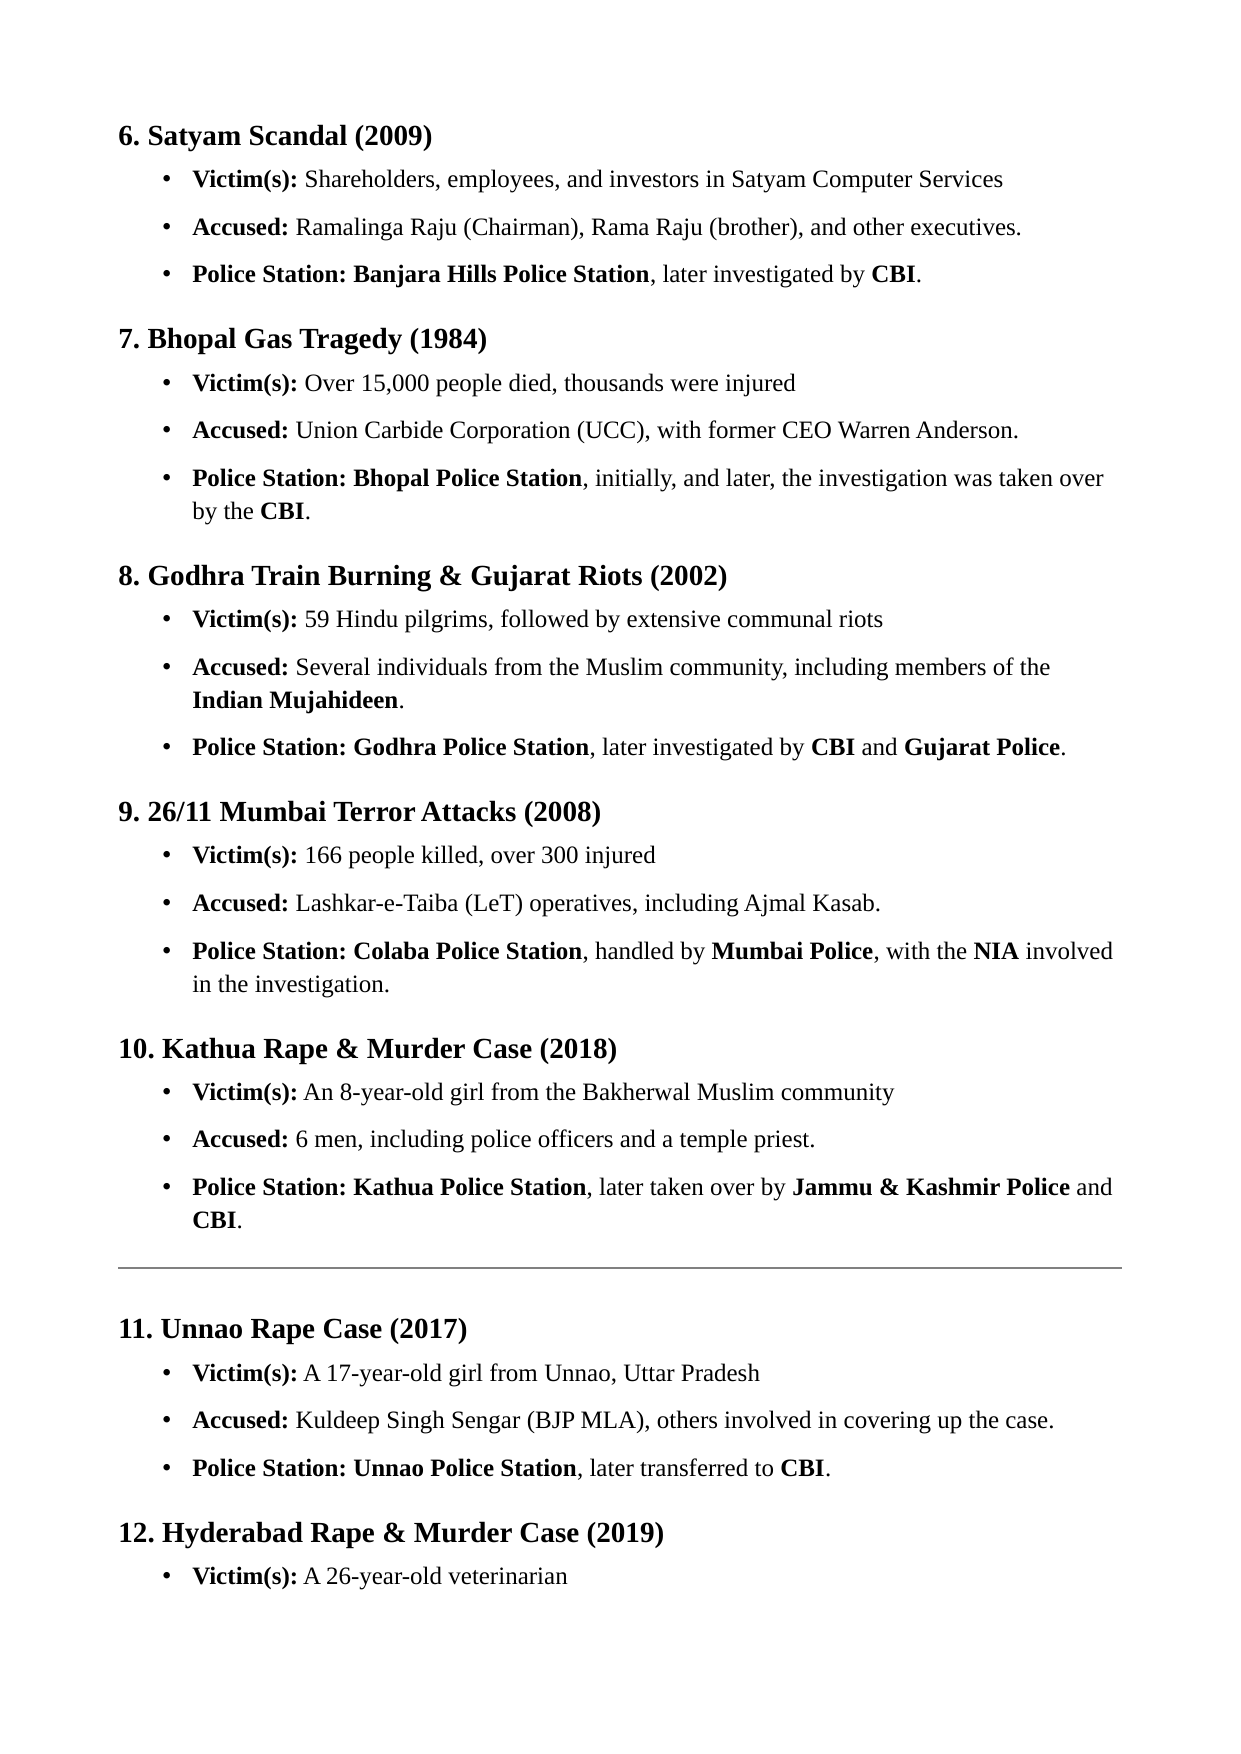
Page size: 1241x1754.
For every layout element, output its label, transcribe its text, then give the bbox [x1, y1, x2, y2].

list Victim(s): A 17-year-old girl from Unnao, Uttar Pradesh [162, 1358, 1122, 1386]
list Victim(s): A 26-year-old veterinarian [162, 1561, 1122, 1590]
subtitle 12. Hyderabad Rape & Murder Case (2019) [118, 1515, 1122, 1549]
subtitle 8. Godhra Train Burning & Gujarat Riots (2002) [118, 558, 1122, 592]
list Accused: Kuldeep Singh Sengar (BJP MLA), others involved in covering up the case. [162, 1405, 1122, 1434]
list Accused: 6 men, including police officers and a temple priest. [162, 1124, 1122, 1153]
list Accused: Ramalinga Raju (Chairman), Rama Raju (brother), and other executives. [162, 212, 1122, 241]
list Accused: Union Carbide Corporation (UCC), with former CEO Warren Anderson. [162, 415, 1122, 444]
list Victim(s): An 8-year-old girl from the Bakherwal Muslim community [162, 1077, 1122, 1106]
list Victim(s): Over 15,000 people died, thousands were injured [162, 368, 1122, 396]
list Accused: Several individuals from the Muslim community, including members of the Indian Mujahideen. [162, 652, 1122, 713]
subtitle 7. Bhopal Gas Tragedy (1984) [118, 322, 1122, 355]
subtitle 9. 26/11 Mumbai Terror Attacks (2008) [118, 794, 1122, 828]
list Police Station: Kathua Police Station, later taken over by Jammu & Kashmir Police and CBI. [162, 1172, 1122, 1234]
list Victim(s): 166 people killed, over 300 injured [162, 841, 1122, 869]
subtitle 11. Unnao Rape Case (2017) [118, 1312, 1122, 1345]
list Police Station: Banjara Hills Police Station, later investigated by CBI. [162, 259, 1122, 288]
list Police Station: Unnao Police Station, later transferred to CBI. [162, 1453, 1122, 1482]
list Police Station: Godhra Police Station, later investigated by CBI and Gujarat Police. [162, 732, 1122, 761]
list Police Station: Bhopal Police Station, initially, and later, the investigation was taken over by the CBI. [162, 463, 1122, 524]
list Victim(s): 59 Hindu pilgrims, followed by extensive communal riots [162, 604, 1122, 633]
list Victim(s): Shareholders, employees, and investors in Satyam Computer Services [162, 164, 1122, 193]
list Accused: Lashkar-e-Taiba (LeT) operatives, including Ajmal Kasab. [162, 888, 1122, 917]
subtitle 6. Satyam Scandal (2009) [118, 118, 1122, 152]
list Police Station: Colaba Police Station, handled by Mumbai Police, with the NIA involved in the investigation. [162, 936, 1122, 997]
subtitle 10. Kathua Rape & Murder Case (2018) [118, 1031, 1122, 1064]
